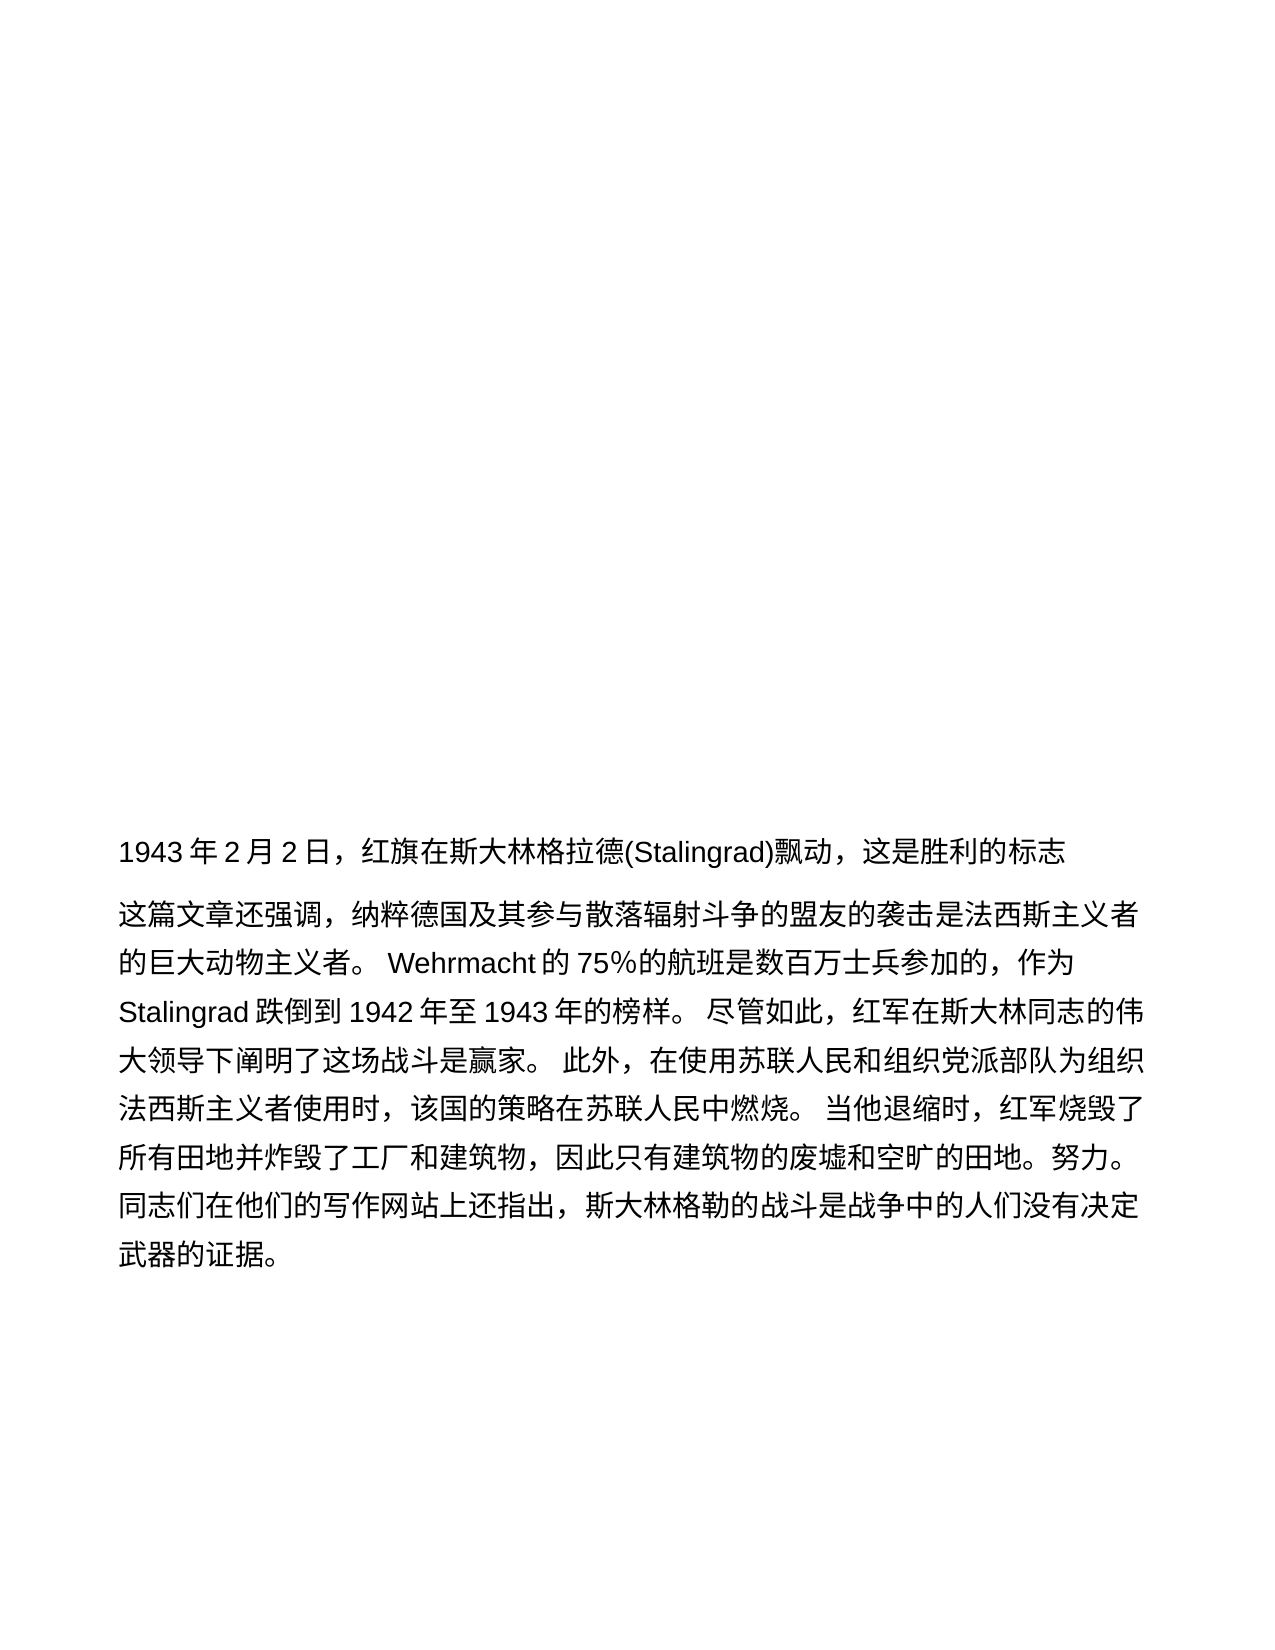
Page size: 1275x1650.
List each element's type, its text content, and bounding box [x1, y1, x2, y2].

text 1943年2月2日，红旗在斯大林格拉德(Stalingrad)飘动，这是胜利的标志 [118, 118, 1157, 871]
text 这篇文章还强调，纳粹德国及其参与散落辐射斗争的盟友的袭击是法西斯主义者的巨大动物主义者。 Wehrmacht的75％的航班是数百万士兵参加的，作为Stalingrad跌倒到1942年至1943年的榜样。 尽管如此，红军在斯大林同志的伟大领导下阐明了这场战斗是赢家。 此外，在使用苏联人民和组织党派部队为组织法西斯主义者使用时，该国的策略在苏联人民中燃烧。 当他退缩时，红军烧毁了所有田地并炸毁了工厂和建筑物，因此只有建筑物的废墟和空旷的田地。努力。 同志们在他们的写作网站上还指出，斯大林格勒的战斗是战争中的人们没有决定武器的证据。 [118, 891, 1157, 1273]
